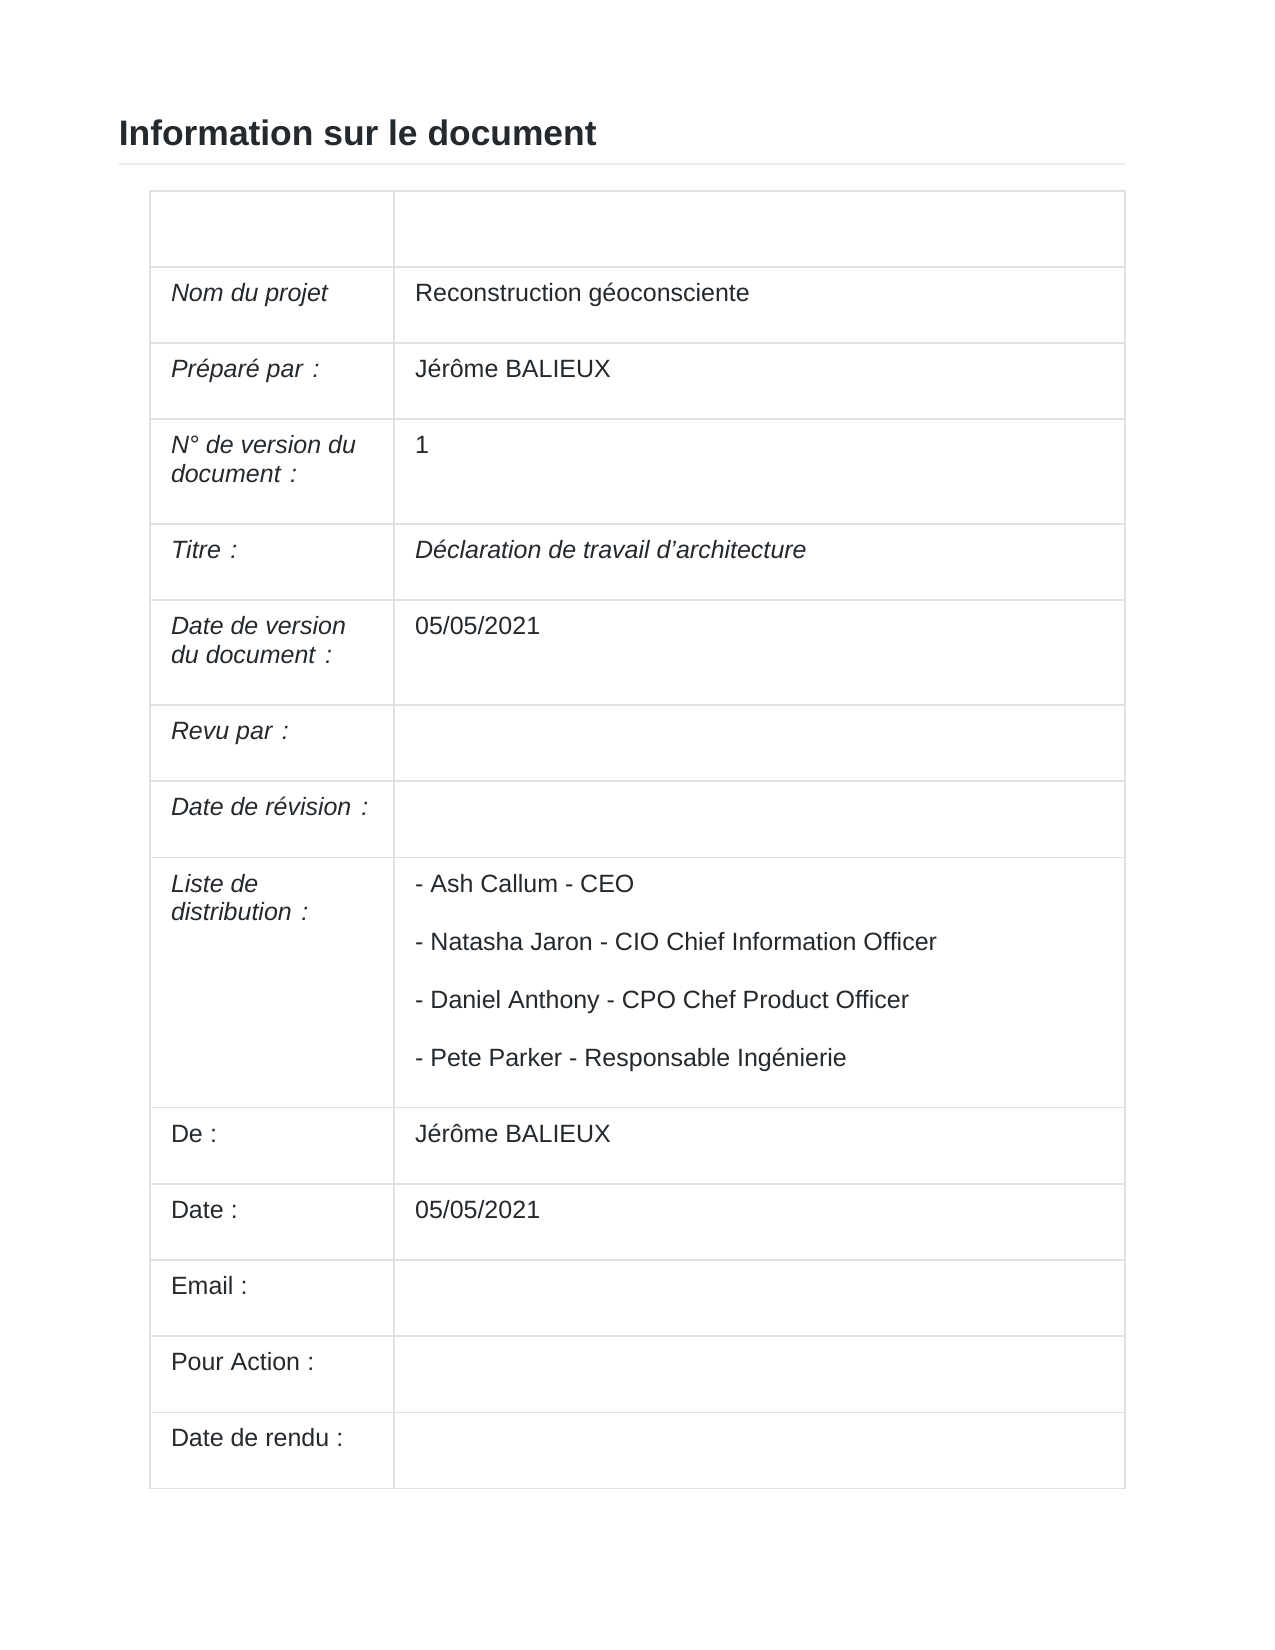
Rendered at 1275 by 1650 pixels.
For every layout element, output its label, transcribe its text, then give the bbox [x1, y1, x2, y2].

table_cell [395, 1261, 1124, 1335]
table_cell Email : [151, 1261, 393, 1335]
table_cell - Ash Callum - CEO - Natasha Jaron - CIO Chief Information Officer - Daniel Anthony - CPO Chef Product Officer - Pete Parker - Responsable Ingénierie [395, 858, 1124, 1107]
table_cell Préparé par : [151, 344, 393, 418]
table_cell Jérôme BALIEUX [395, 344, 1124, 418]
table_cell Déclaration de travail d’architecture [395, 525, 1124, 599]
table_cell Nom du projet [151, 268, 393, 342]
table_cell Date : [151, 1185, 393, 1259]
table_cell Date de rendu : [151, 1413, 393, 1487]
table_cell N° de version du document : [151, 420, 393, 523]
table_cell Reconstruction géoconsciente [395, 268, 1124, 342]
table_cell 1 [395, 420, 1124, 523]
table_cell [395, 706, 1124, 780]
subtitle Information sur le document [119, 112, 1125, 163]
table_header [395, 192, 1124, 266]
table_cell 05/05/2021 [395, 1185, 1124, 1259]
table_cell Date de révision : [151, 782, 393, 857]
table_cell Pour Action : [151, 1337, 393, 1411]
table_cell Liste de distribution : [151, 858, 393, 1107]
table_cell 05/05/2021 [395, 601, 1124, 704]
table_cell Date de version du document : [151, 601, 393, 704]
table_header [151, 192, 393, 266]
table_cell [395, 1337, 1124, 1411]
table_cell [395, 1413, 1124, 1487]
table_cell De : [151, 1108, 393, 1183]
table_cell Titre : [151, 525, 393, 599]
table_cell Revu par : [151, 706, 393, 780]
table_cell Jérôme BALIEUX [395, 1108, 1124, 1183]
table_cell [395, 782, 1124, 857]
